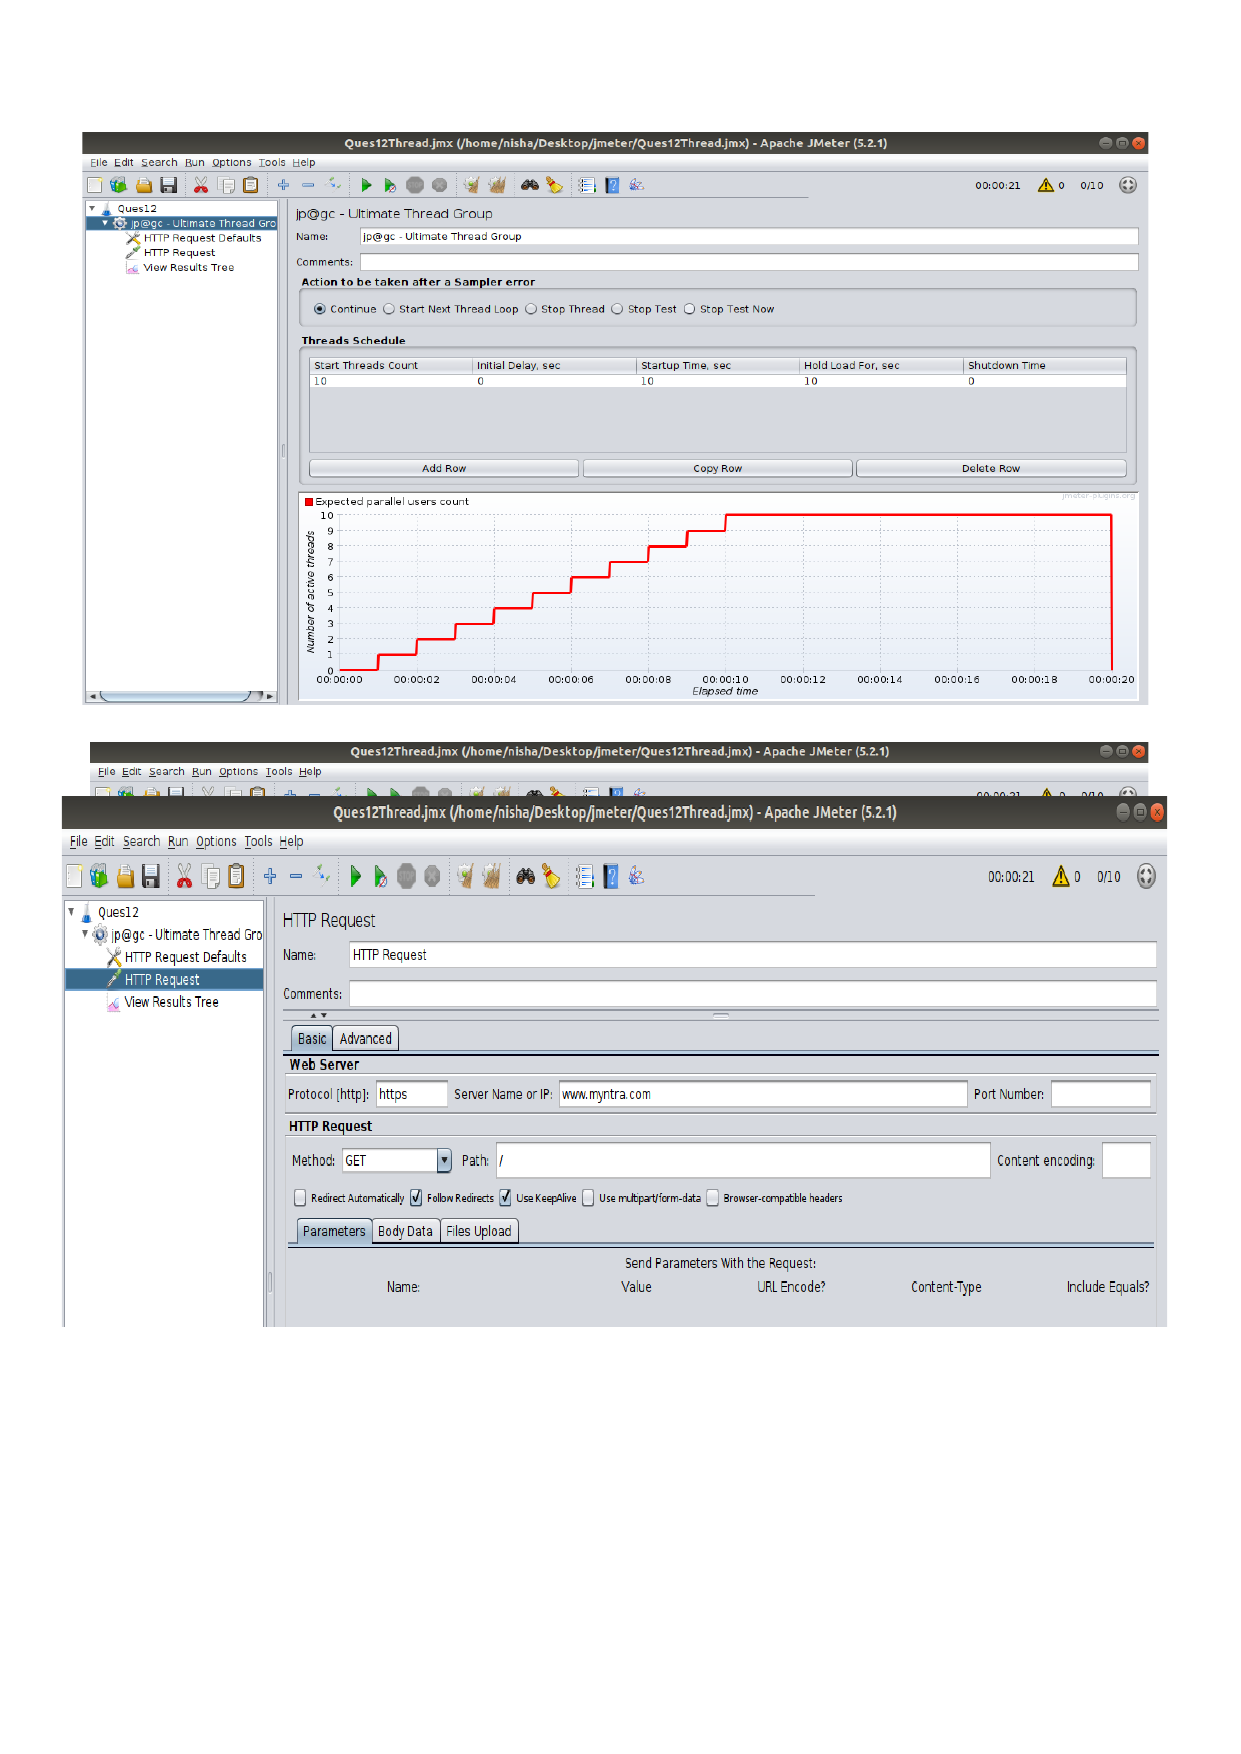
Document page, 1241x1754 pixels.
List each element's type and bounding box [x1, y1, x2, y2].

picture [61, 742, 1168, 1327]
picture [82, 132, 1149, 705]
